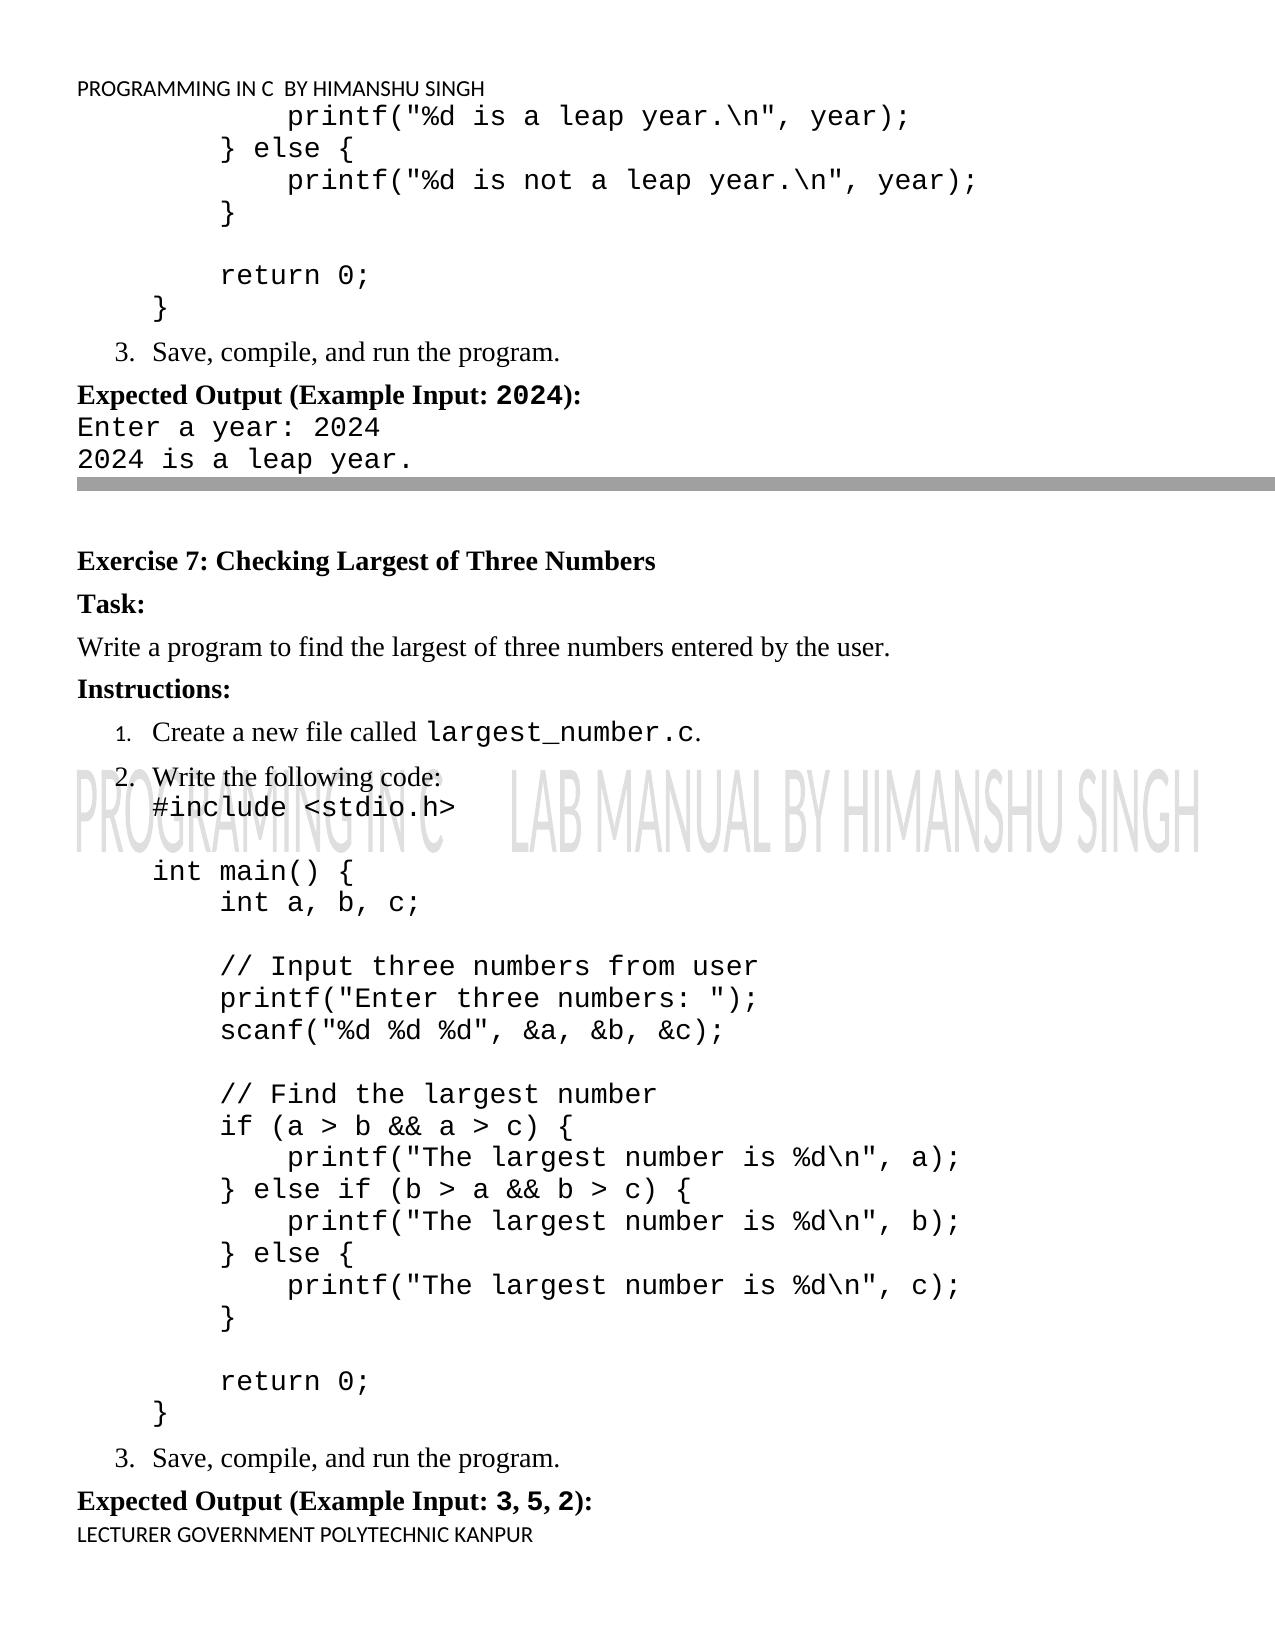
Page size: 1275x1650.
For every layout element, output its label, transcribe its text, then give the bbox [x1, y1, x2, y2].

text #include <stdio.h> [702, 793, 716, 825]
text #include <stdio.h> [330, 793, 368, 825]
text } else if (b > a && b > c) { [152, 1175, 1198, 1207]
text // Find the largest number [152, 1080, 1198, 1112]
text return 0; [152, 261, 1198, 293]
list Create a new file called largest_number.c. [114, 715, 1198, 750]
text #include <stdio.h> [517, 793, 537, 825]
text } [152, 1398, 1198, 1430]
text // Input three numbers from user [152, 952, 1198, 984]
text } else { [152, 134, 1198, 166]
list Write the following code: [114, 760, 1198, 793]
text #include <stdio.h> [897, 793, 910, 824]
text #include <stdio.h> [980, 793, 998, 825]
text #include <stdio.h> [608, 793, 621, 823]
text } [152, 197, 1198, 229]
list Save, compile, and run the program. [114, 1441, 1198, 1473]
text #include <stdio.h> [990, 793, 1008, 825]
text Expected Output (Example Input: 2024): [77, 378, 1198, 413]
text printf("%d is a leap year.\n", year); [152, 102, 1198, 134]
text #include <stdio.h> [425, 793, 512, 825]
text Write a program to find the largest of three numbers entered by the user. [77, 629, 1198, 662]
text #include <stdio.h> [1043, 793, 1057, 825]
text printf("%d is not a leap year.\n", year); [152, 166, 1198, 197]
text scanf("%d %d %d", &a, &b, &c); [152, 1016, 1198, 1048]
text int a, b, c; [152, 888, 1198, 920]
text #include <stdio.h> [759, 793, 785, 825]
text #include <stdio.h> [631, 793, 643, 825]
list Save, compile, and run the program. [114, 335, 1198, 368]
text printf("The largest number is %d\n", b); [152, 1207, 1198, 1239]
text printf("The largest number is %d\n", c); [152, 1271, 1198, 1303]
text #include <stdio.h> [821, 793, 844, 825]
text return 0; [152, 1367, 1198, 1398]
text printf("The largest number is %d\n", a); [152, 1143, 1198, 1175]
text #include <stdio.h> [1083, 793, 1101, 825]
text #include <stdio.h> [1148, 793, 1174, 825]
text } else { [152, 1239, 1198, 1271]
text Enter a year: 2024 [77, 413, 1198, 445]
text #include <stdio.h> [801, 793, 816, 825]
text #include <stdio.h> [405, 793, 421, 825]
text Exercise 7: Checking Largest of Three Numbers [77, 544, 1198, 576]
text int main() { [152, 857, 1198, 888]
text } [152, 293, 1198, 325]
text #include <stdio.h> [162, 793, 189, 825]
text } [152, 1303, 1198, 1335]
text #include <stdio.h> [576, 793, 597, 825]
text #include <stdio.h> [1062, 793, 1092, 825]
text printf("Enter three numbers: "); [152, 984, 1198, 1016]
text Expected Output (Example Input: 3, 5, 2): [77, 1483, 1198, 1518]
text if (a > b && a > c) { [152, 1112, 1198, 1143]
text Task: [77, 587, 1198, 619]
text Instructions: [77, 672, 1198, 705]
text 2024 is a leap year. [77, 445, 1198, 477]
